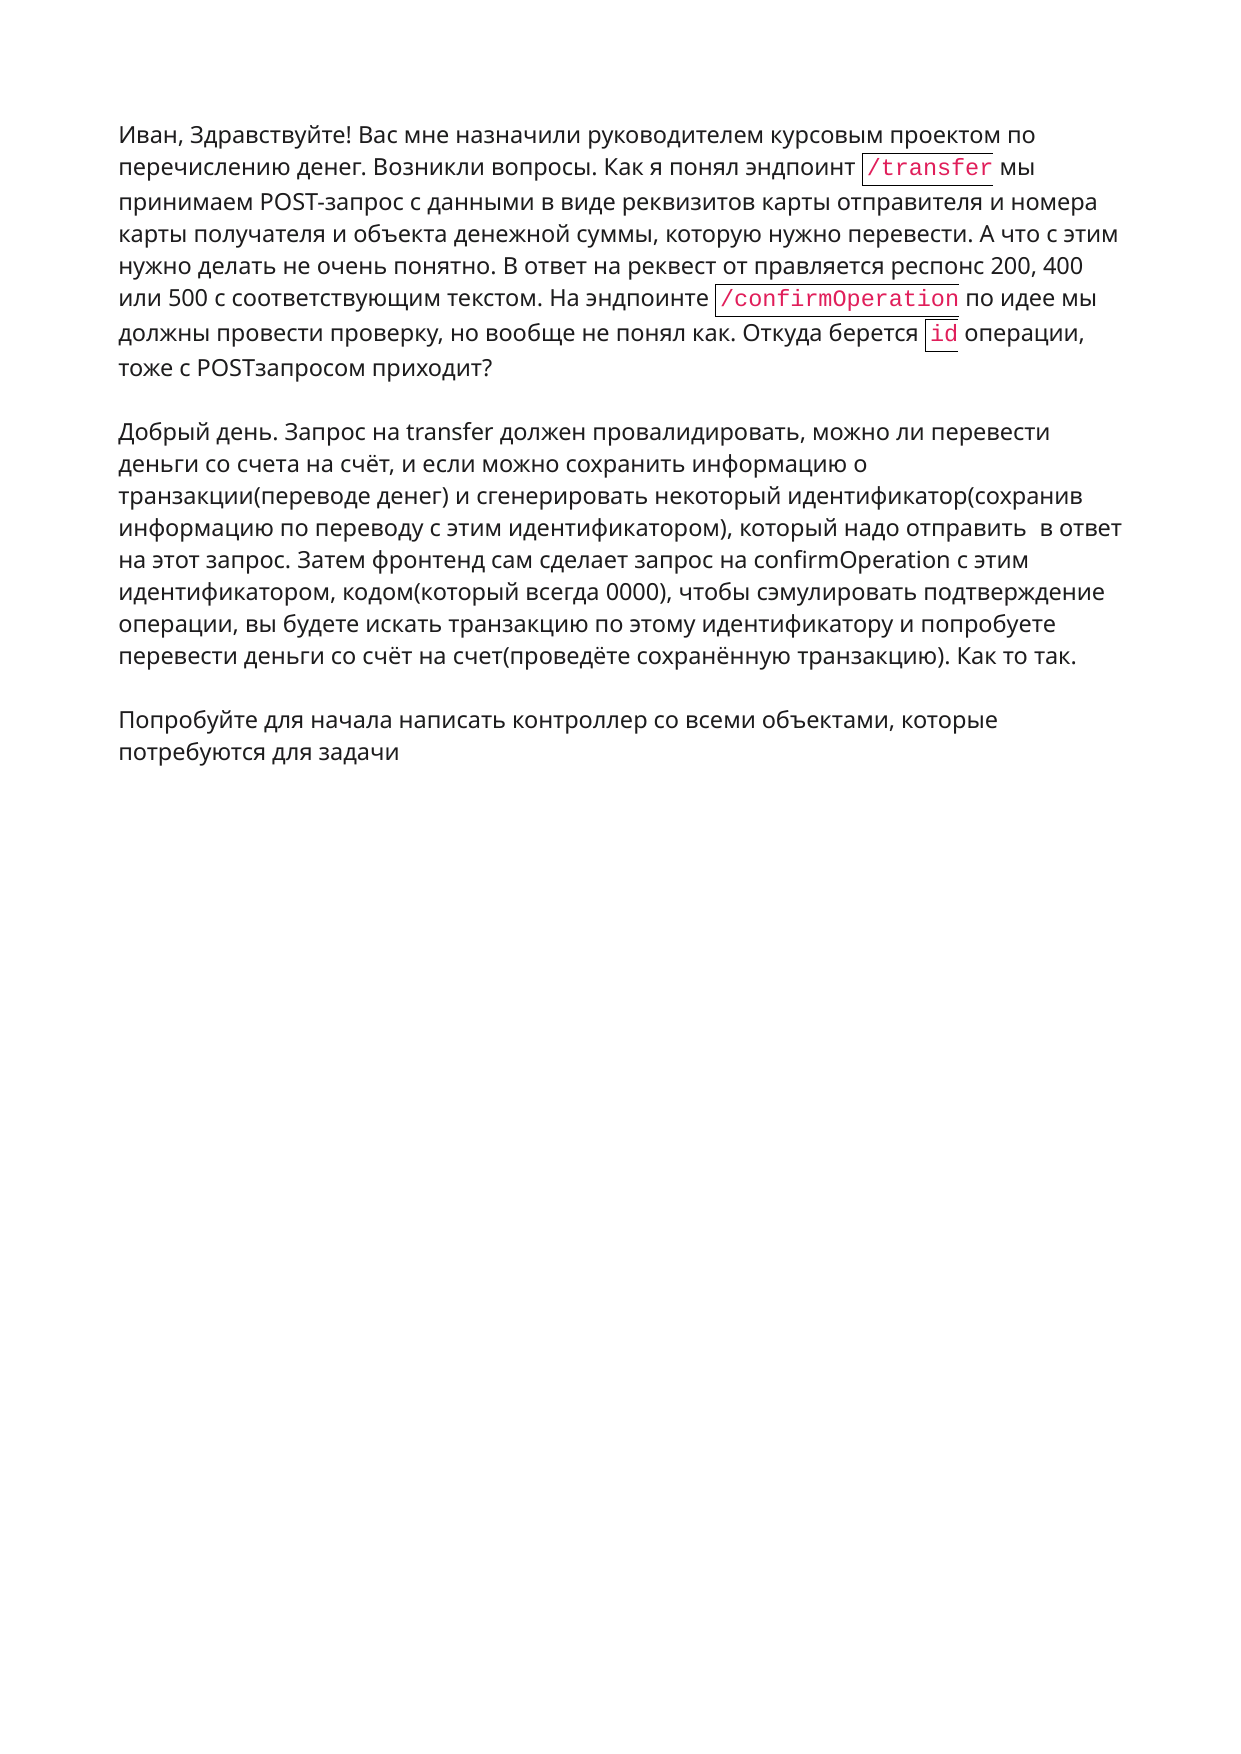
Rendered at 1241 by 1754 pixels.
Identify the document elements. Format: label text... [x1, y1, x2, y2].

text Попробуйте для начала написать контроллер со всеми объектами, которые потребуются для задачи [118, 703, 1122, 767]
text Добрый день. Запрос на transfer должен провалидировать, можно ли перевести деньги со счета на счёт, и если можно сохранить информацию о транзакции(переводе денег) и сгенерировать некоторый идентификатор(сохранив информацию по переводу с этим идентификатором), который надо отправить в ответ на этот запрос. Затем фронтенд сам сделает запрос на confirmOperation с этим идентификатором, кодом(который всегда 0000), чтобы сэмулировать подтверждение операции, вы будете искать транзакцию по этому идентификатору и попробуете перевести деньги со счёт на счет(проведёте сохранённую транзакцию). Как то так. [118, 416, 1122, 671]
text Иван, Здравствуйте! Вас мне назначили руководителем курсовым проектом по перечислению денег. Возникли вопросы. Как я понял эндпоинт /transfer мы принимаем POST-запрос с данными в виде реквизитов карты отправителя и номера карты получателя и объекта денежной суммы, которую нужно перевести. А что с этим нужно делать не очень понятно. В ответ на реквест от правляется респонс 200, 400 или 500 с соответствующим текстом. На эндпоинте /confirmOperation по идее мы должны провести проверку, но вообще не понял как. Откуда берется id операции, тоже с POSTзапросом приходит? [118, 118, 1122, 384]
